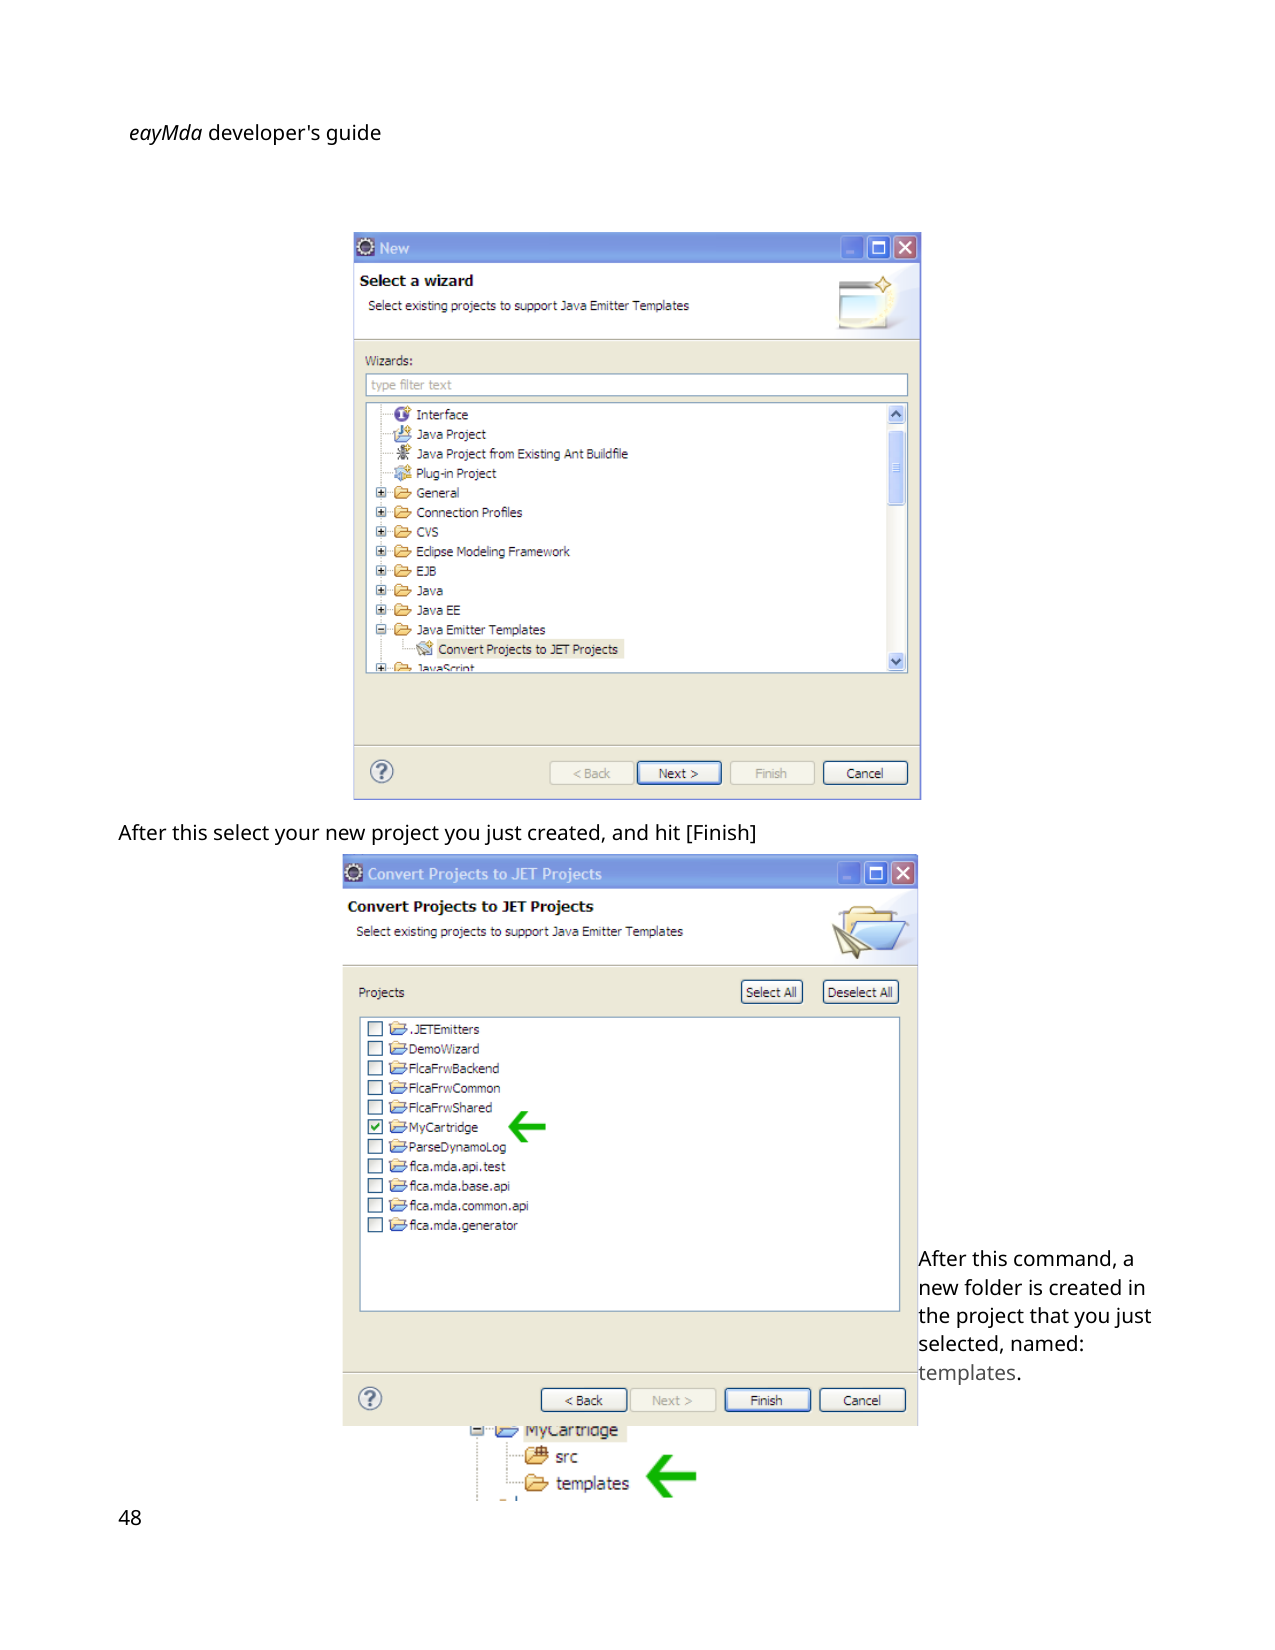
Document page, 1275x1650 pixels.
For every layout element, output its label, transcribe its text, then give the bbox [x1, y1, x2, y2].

picture [342, 854, 919, 1501]
text [118, 1244, 342, 1386]
picture [353, 232, 922, 800]
text After this command, a new folder is created in the project that you just selected, named: templates. [919, 1244, 1157, 1386]
text After this select your new project you just created, and hit [Finish] [118, 818, 1157, 846]
